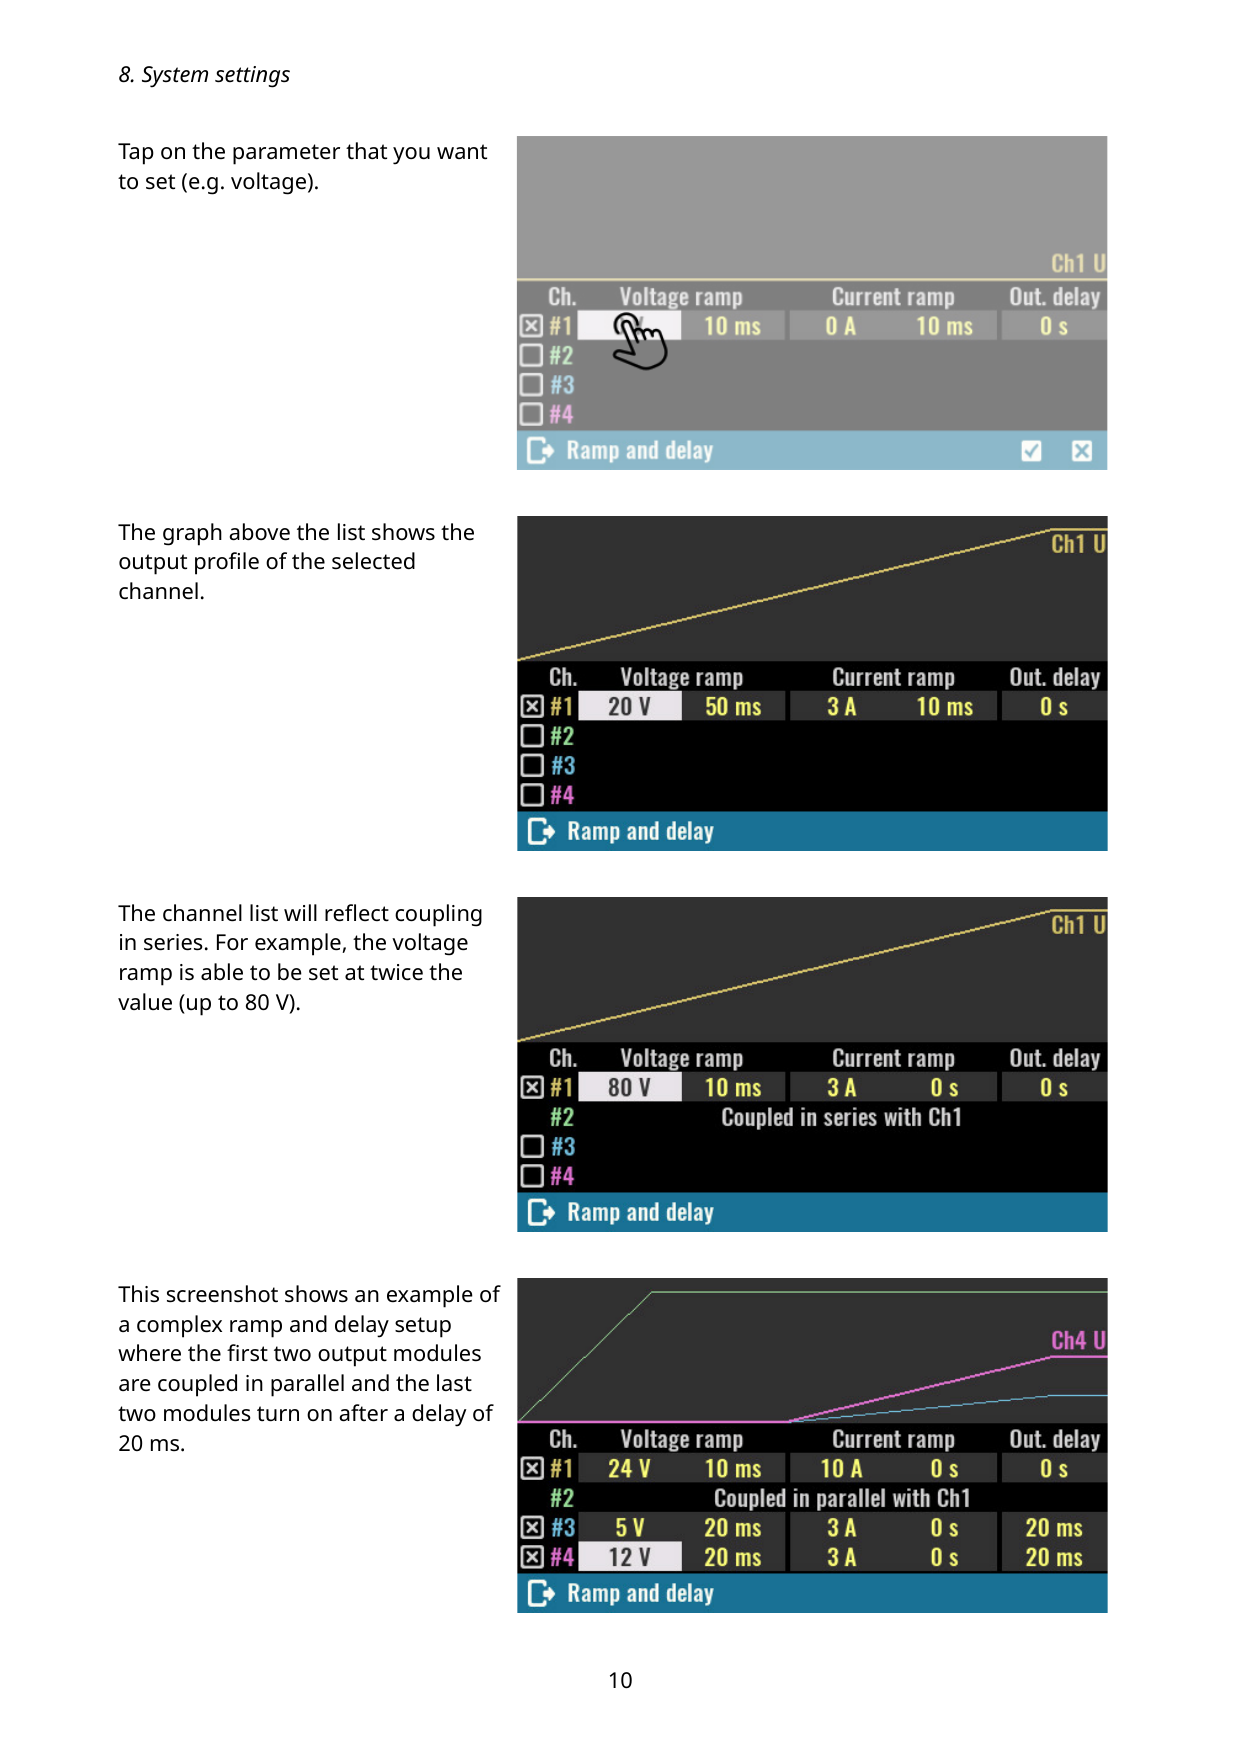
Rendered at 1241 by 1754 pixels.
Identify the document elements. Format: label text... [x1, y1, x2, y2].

table_header The channel list will reflect coupling in series. For example, the voltage ramp is able to be set at twice the value (up to 80 V). [118, 898, 502, 1249]
table_header [502, 516, 1123, 868]
picture [517, 1278, 1108, 1613]
picture [517, 897, 1108, 1232]
table_header Tap on the parameter that you want to set (e.g. voltage). [118, 136, 502, 487]
picture [517, 516, 1108, 851]
table_header [502, 470, 1122, 487]
table_header [1108, 136, 1122, 469]
table_header This screenshot shows an example of a complex ramp and delay setup where the first two output modules are coupled in parallel and the last two modules turn on after a delay of 20 ms. [118, 1279, 502, 1630]
picture [516, 136, 1108, 470]
table_header The graph above the list shows the output profile of the selected channel. [118, 516, 502, 868]
table_header [502, 1279, 1123, 1630]
table_header [502, 136, 516, 469]
table_header [502, 898, 1123, 1249]
